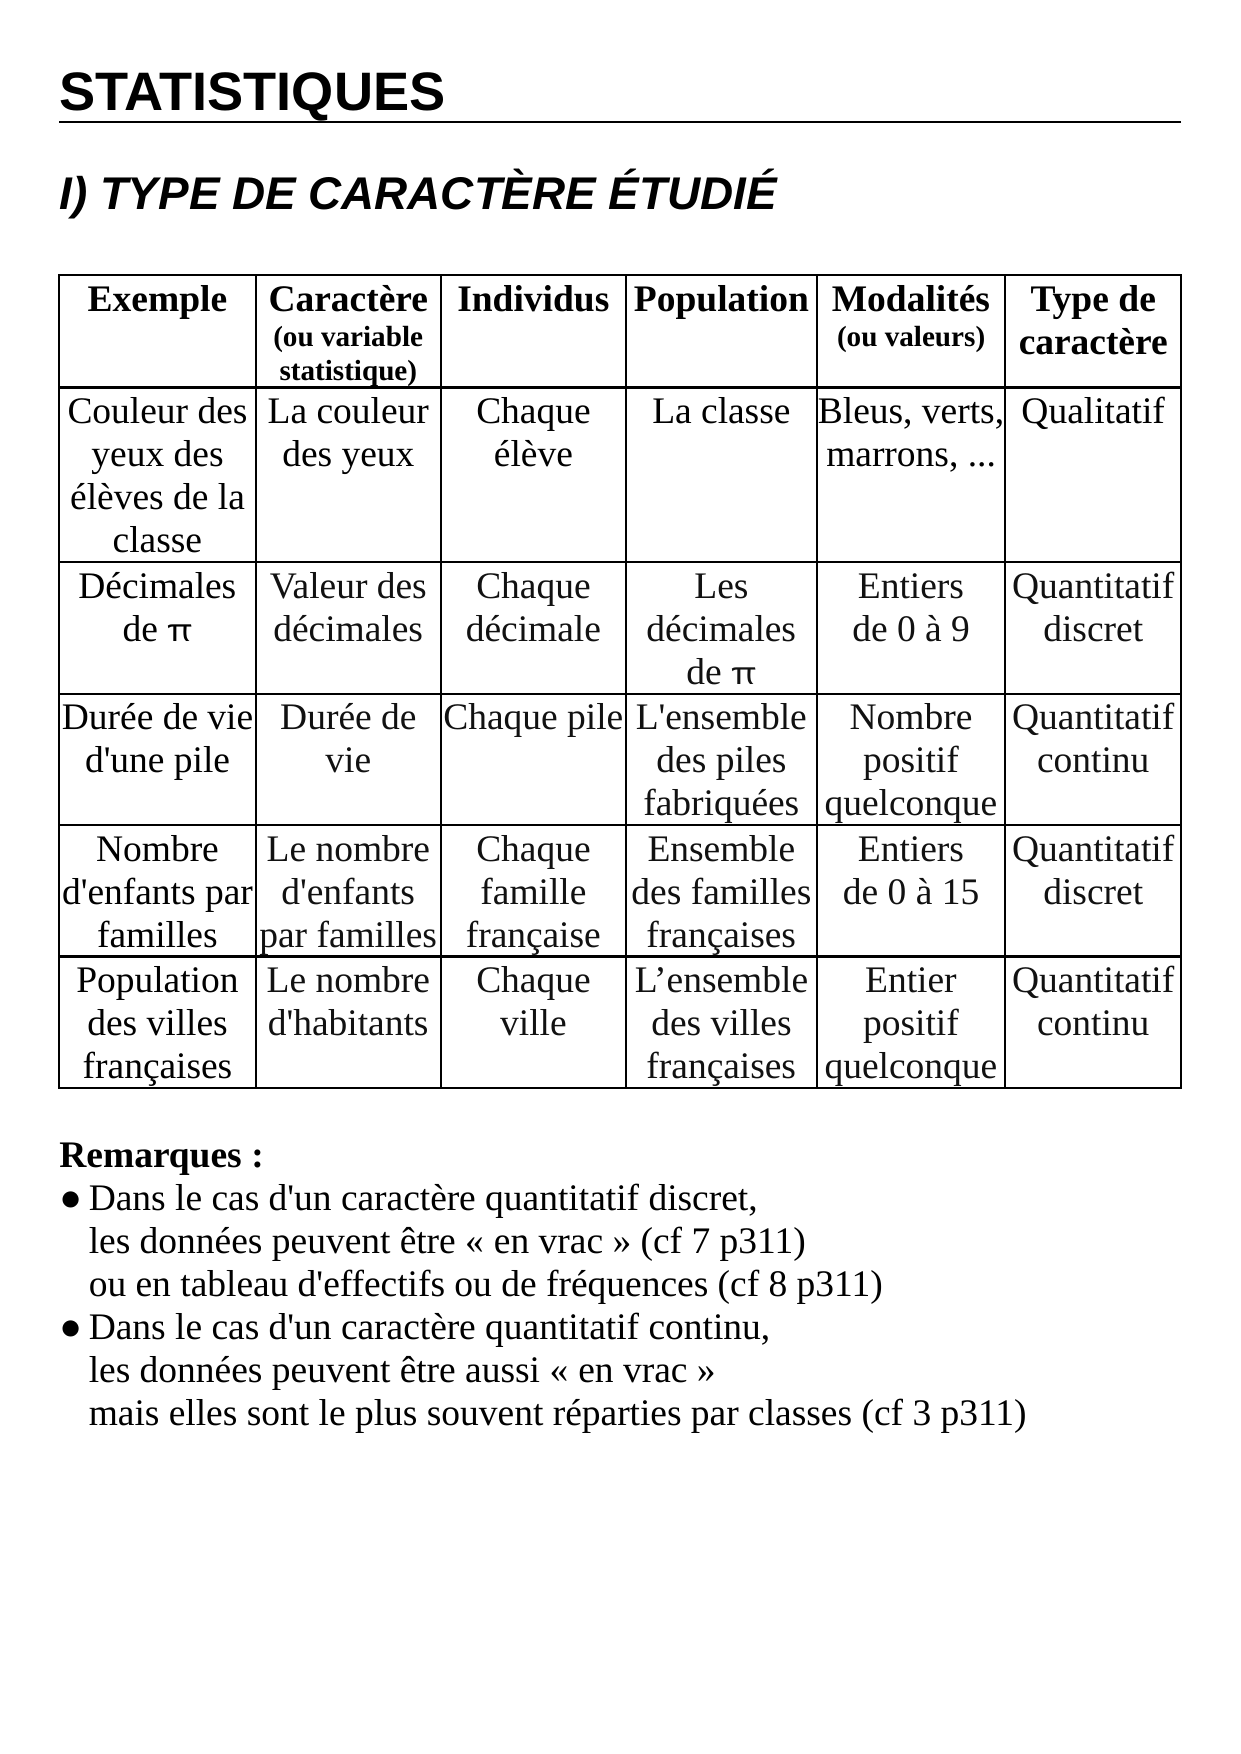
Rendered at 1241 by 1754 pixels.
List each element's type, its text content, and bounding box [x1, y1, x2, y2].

table_header Individus [442, 276, 625, 386]
table_cell Chaque ville [442, 958, 625, 1087]
table_cell L’ensemble des villes françaises [627, 958, 816, 1087]
table_cell Le nombre d'habitants [257, 958, 440, 1087]
table_cell Couleur des yeux des élèves de la classe [60, 389, 255, 561]
table_header Type de caractère [1006, 276, 1180, 386]
table_cell Le nombre d'enfants par familles [257, 826, 440, 955]
table_cell Quantitatif discret [1006, 563, 1180, 692]
table_header Modalités (ou valeurs) [818, 276, 1004, 386]
table_cell Entier positif quelconque [818, 958, 1004, 1087]
table_cell Chaque élève [442, 389, 625, 561]
table_header Exemple [60, 276, 255, 386]
table_cell Valeur des décimales [257, 563, 440, 692]
text Statistiques [59, 59, 1181, 121]
table_cell Décimales de  [60, 563, 255, 692]
table_cell Bleus, verts, marrons, ... [818, 389, 1004, 561]
table_cell Chaque pile [442, 695, 625, 824]
table_cell Durée de vie d'une pile [60, 695, 255, 824]
table_cell L'ensemble des piles fabriquées [627, 695, 816, 824]
table_cell Chaque famille française [442, 826, 625, 955]
table_cell La classe [627, 389, 816, 561]
table_cell Qualitatif [1006, 389, 1180, 561]
list Dans le cas d'un caractère quantitatif discret, les données peuvent être « en vrac » (cf 7 p311) ou en tableau d'effectifs ou de fréquences (cf 8 p311) [59, 1175, 1181, 1304]
table_cell Durée de vie [257, 695, 440, 824]
table_header Caractère (ou variable statistique) [257, 276, 440, 386]
table_header Population [627, 276, 816, 386]
table_cell Chaque décimale [442, 563, 625, 692]
text Remarques : [59, 1132, 1181, 1175]
list Dans le cas d'un caractère quantitatif continu, les données peuvent être aussi « en vrac » mais elles sont le plus souvent réparties par classes (cf 3 p311) [59, 1304, 1181, 1434]
table_cell Entiers de 0 à 9 [818, 563, 1004, 692]
table_cell Les décimales de  [627, 563, 816, 692]
table_cell Quantitatif continu [1006, 695, 1180, 824]
table_cell Ensemble des familles françaises [627, 826, 816, 955]
table_cell Entiers de 0 à 15 [818, 826, 1004, 955]
list type de caractère étudié [59, 167, 1181, 219]
table_cell La couleur des yeux [257, 389, 440, 561]
table_cell Nombre positif quelconque [818, 695, 1004, 824]
table_cell Nombre d'enfants par familles [60, 826, 255, 955]
table_cell Quantitatif continu [1006, 958, 1180, 1087]
table_cell Population des villes françaises [60, 958, 255, 1087]
table_cell Quantitatif discret [1006, 826, 1180, 955]
